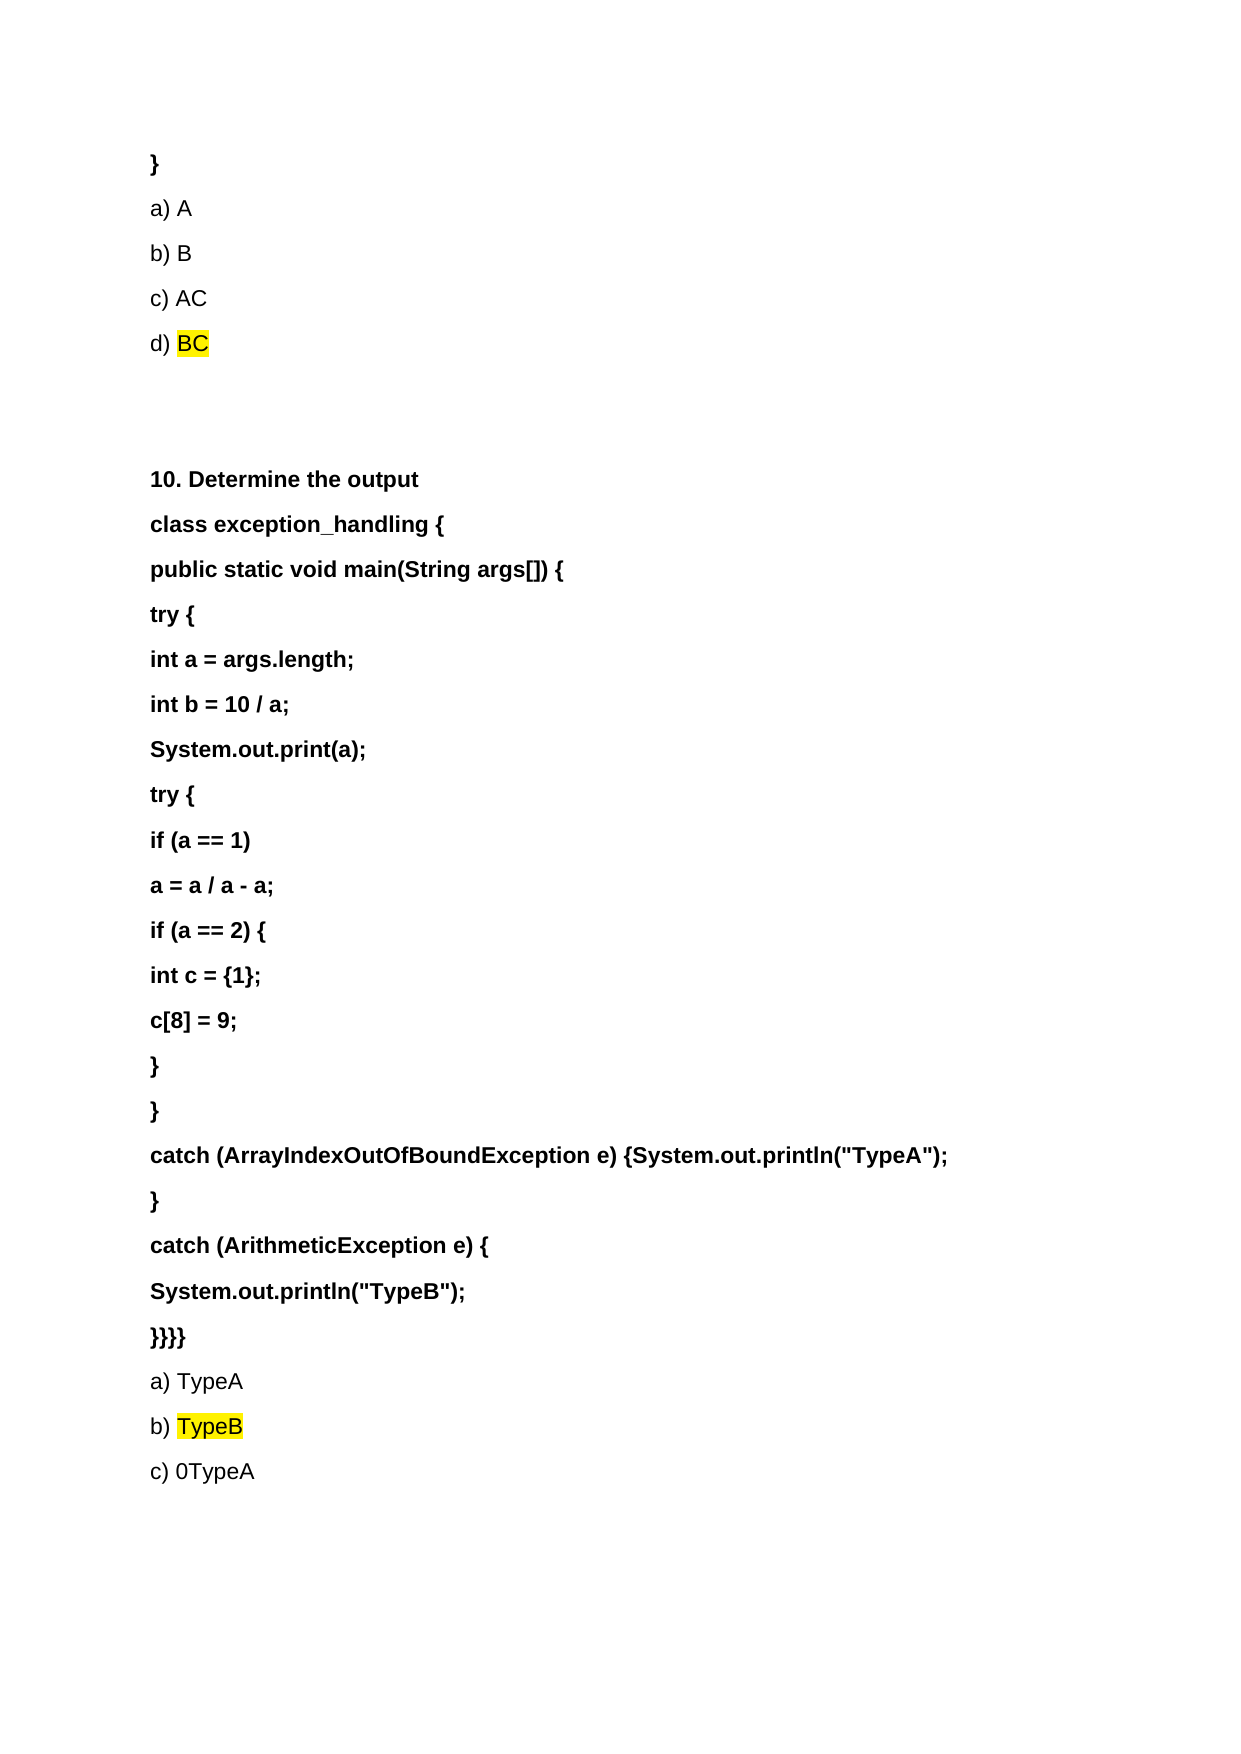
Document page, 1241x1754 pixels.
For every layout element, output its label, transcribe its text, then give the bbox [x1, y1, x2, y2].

text try { [150, 601, 1090, 627]
text a = a / a - a; [150, 872, 1090, 898]
text try { [150, 781, 1090, 808]
text int a = args.length; [150, 646, 1090, 672]
text catch (ArrayIndexOutOfBoundException e) {System.out.println("TypeA"); [150, 1142, 1090, 1169]
text }}}} [150, 1323, 1090, 1349]
text if (a == 2) { [150, 917, 1090, 943]
text b) B [150, 240, 1090, 267]
text System.out.print(a); [150, 736, 1090, 763]
text b) TypeB [150, 1413, 1090, 1439]
text if (a == 1) [150, 827, 1090, 853]
text System.out.println("TypeB"); [150, 1278, 1090, 1304]
text d) BC [150, 330, 1090, 357]
text public static void main(String args[]) { [150, 556, 1090, 582]
text c[8] = 9; [150, 1007, 1090, 1033]
text } [150, 150, 1090, 176]
text class exception_handling { [150, 511, 1090, 537]
text c) AC [150, 285, 1090, 312]
text } [150, 1097, 1090, 1123]
text } [150, 1187, 1090, 1214]
text c) 0TypeA [150, 1458, 1090, 1484]
text int c = {1}; [150, 962, 1090, 988]
text } [150, 1052, 1090, 1078]
text a) TypeA [150, 1368, 1090, 1394]
text 10. Determine the output [150, 466, 1090, 492]
text int b = 10 / a; [150, 691, 1090, 718]
text a) A [150, 195, 1090, 221]
text catch (ArithmeticException e) { [150, 1232, 1090, 1259]
